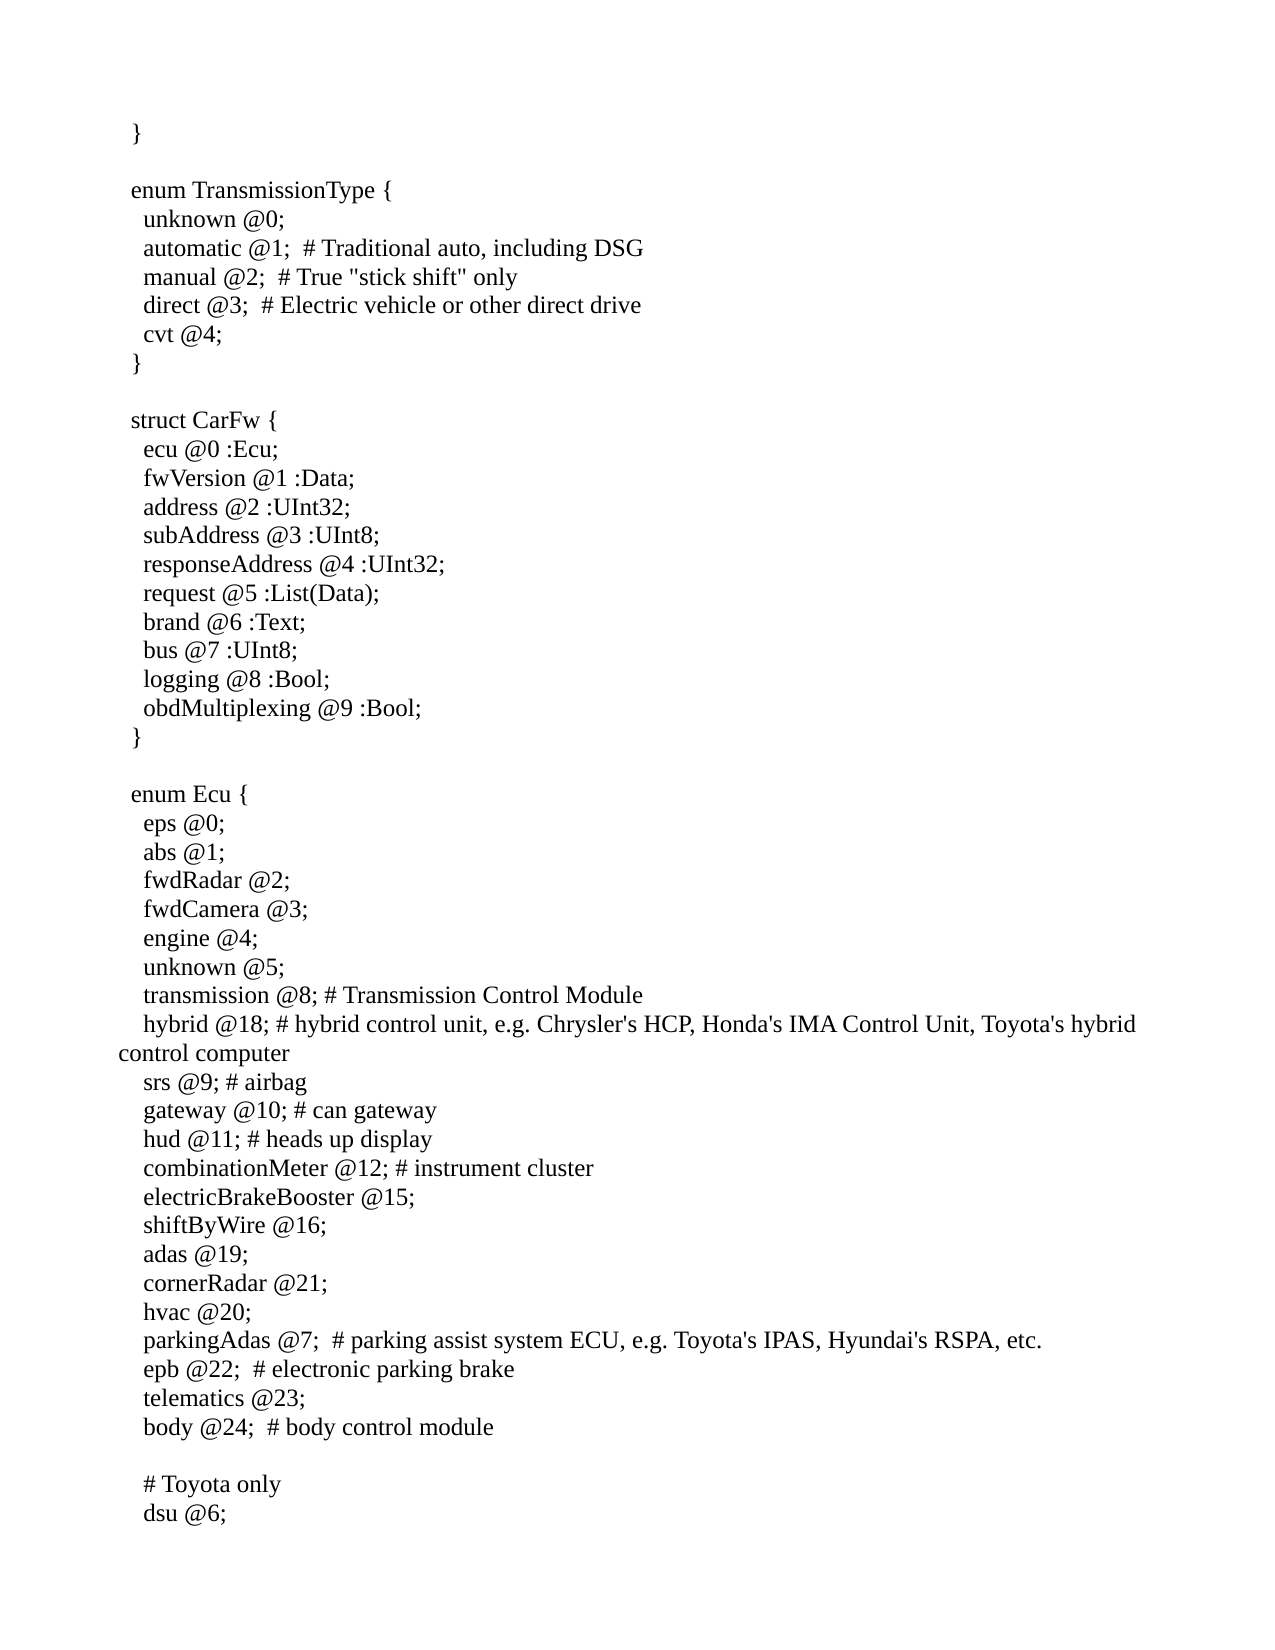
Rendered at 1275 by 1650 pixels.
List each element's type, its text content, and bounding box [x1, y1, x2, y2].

text shiftByWire @16; [118, 1211, 1157, 1239]
text request @5 :List(Data); [118, 578, 1157, 607]
text cvt @4; [118, 319, 1157, 348]
text adas @19; [118, 1239, 1157, 1268]
text abs @1; [118, 837, 1157, 866]
text fwVersion @1 :Data; [118, 463, 1157, 492]
text fwdCamera @3; [118, 894, 1157, 923]
text ecu @0 :Ecu; [118, 434, 1157, 463]
text engine @4; [118, 923, 1157, 952]
text hud @11; # heads up display [118, 1124, 1157, 1153]
text epb @22; # electronic parking brake [118, 1354, 1157, 1383]
text eps @0; [118, 808, 1157, 837]
text fwdRadar @2; [118, 866, 1157, 894]
text responseAddress @4 :UInt32; [118, 549, 1157, 578]
text brand @6 :Text; [118, 607, 1157, 636]
text subAddress @3 :UInt8; [118, 521, 1157, 549]
text srs @9; # airbag [118, 1067, 1157, 1096]
text unknown @0; [118, 204, 1157, 233]
text hvac @20; [118, 1297, 1157, 1326]
text hybrid @18; # hybrid control unit, e.g. Chrysler's HCP, Honda's IMA Control Unit, Toyota's hybrid control computer [118, 1009, 1157, 1067]
text } [118, 118, 1157, 147]
text dsu @6; [118, 1498, 1157, 1527]
text # Toyota only [118, 1469, 1157, 1498]
text direct @3; # Electric vehicle or other direct drive [118, 291, 1157, 319]
text bus @7 :UInt8; [118, 636, 1157, 664]
text enum TransmissionType { [118, 176, 1157, 204]
text address @2 :UInt32; [118, 492, 1157, 521]
text logging @8 :Bool; [118, 664, 1157, 693]
text transmission @8; # Transmission Control Module [118, 981, 1157, 1009]
text obdMultiplexing @9 :Bool; [118, 693, 1157, 722]
text telematics @23; [118, 1383, 1157, 1412]
text parkingAdas @7; # parking assist system ECU, e.g. Toyota's IPAS, Hyundai's RSPA, etc. [118, 1326, 1157, 1354]
text enum Ecu { [118, 779, 1157, 808]
text unknown @5; [118, 952, 1157, 981]
text body @24; # body control module [118, 1412, 1157, 1441]
text } [118, 722, 1157, 751]
text automatic @1; # Traditional auto, including DSG [118, 233, 1157, 262]
text electricBrakeBooster @15; [118, 1182, 1157, 1211]
text } [118, 348, 1157, 377]
text struct CarFw { [118, 406, 1157, 434]
text cornerRadar @21; [118, 1268, 1157, 1297]
text manual @2; # True "stick shift" only [118, 262, 1157, 291]
text gateway @10; # can gateway [118, 1096, 1157, 1124]
text combinationMeter @12; # instrument cluster [118, 1153, 1157, 1182]
